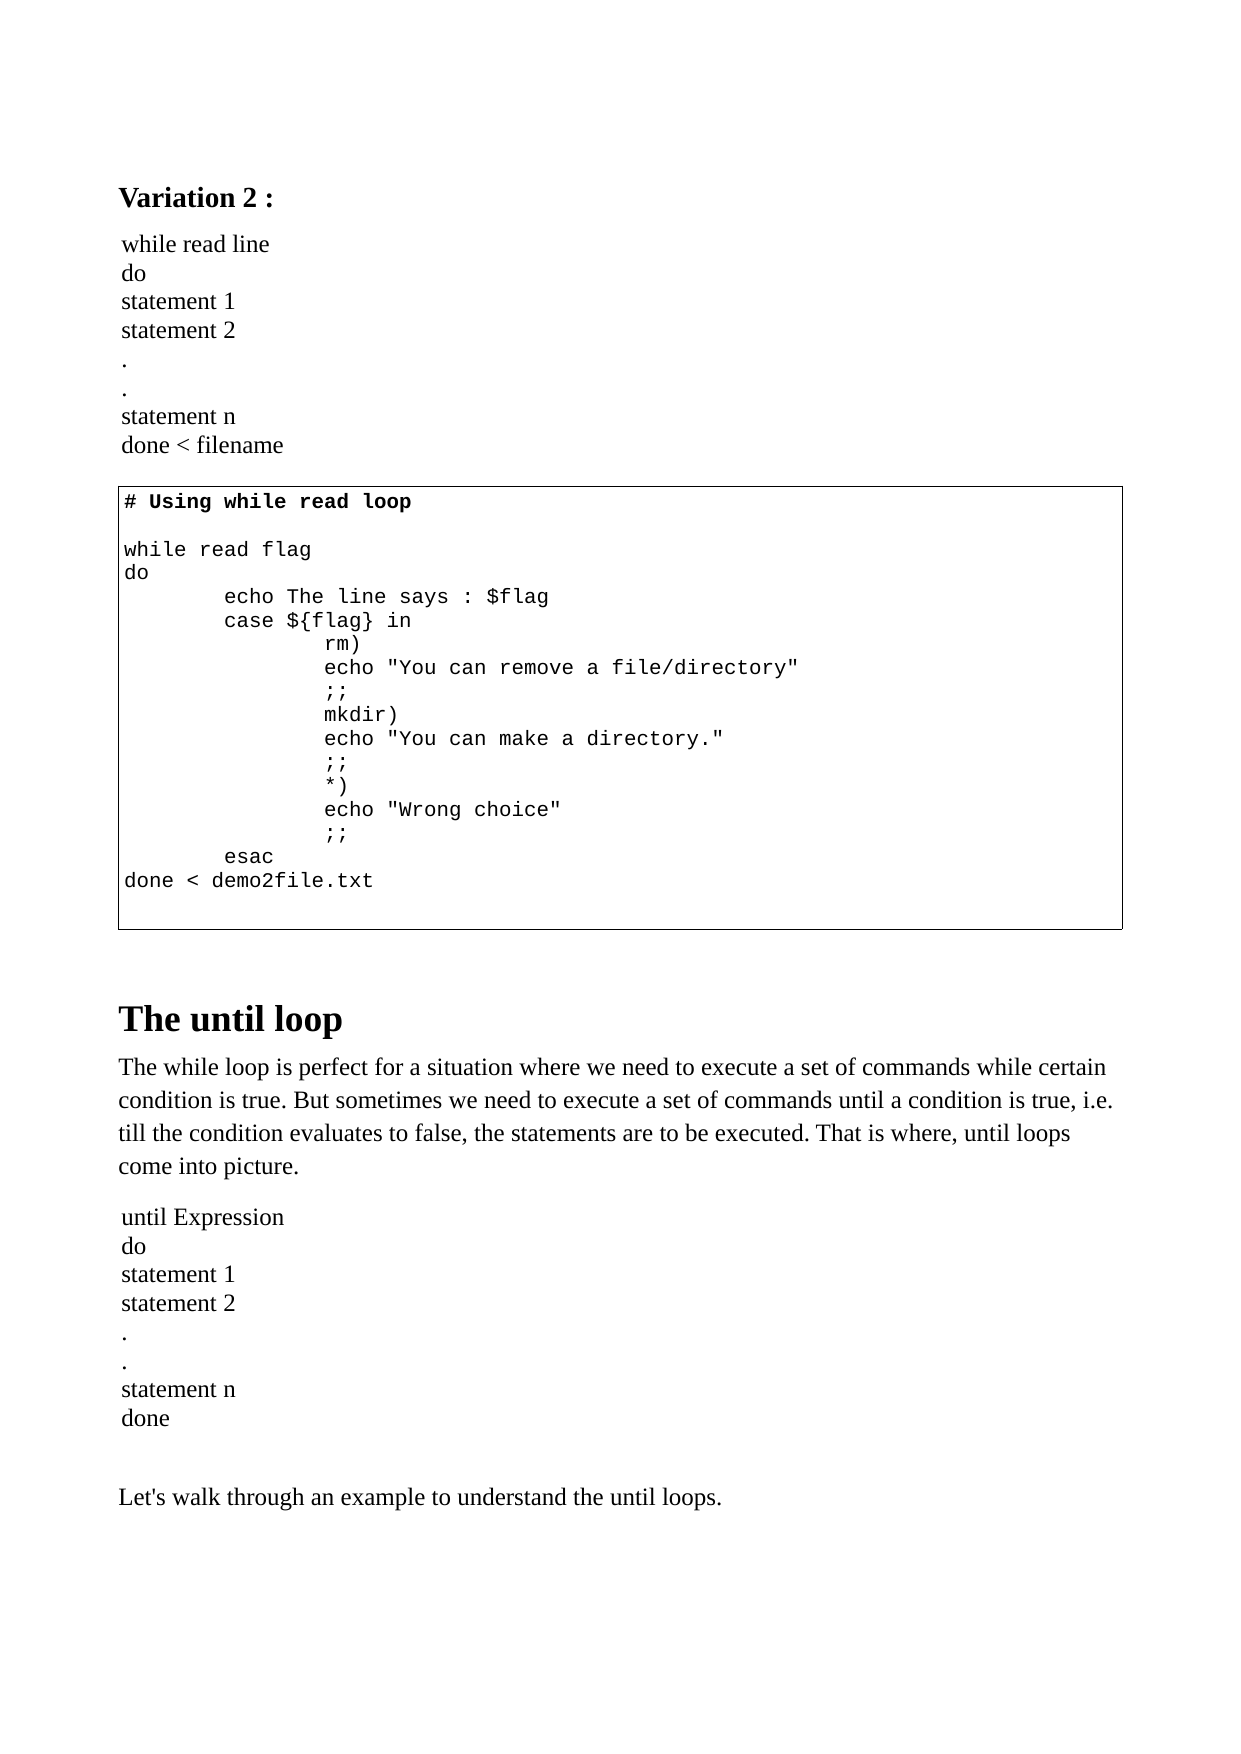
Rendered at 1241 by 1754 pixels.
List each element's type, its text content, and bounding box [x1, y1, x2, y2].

subtitle Variation 2 : [118, 180, 1122, 213]
table_header while read line do statement 1 statement 2 . . statement n done < filename [118, 226, 298, 462]
text The while loop is perfect for a situation where we need to execute a set of commands while certain condition is true. But sometimes we need to execute a set of commands until a condition is true, i.e. till the condition evaluates to false, the statements are to be executed. That is where, until loops come into picture. [118, 1052, 1122, 1180]
subtitle The until loop [118, 997, 1122, 1040]
table_header until Expression do statement 1 statement 2 . . statement n done [118, 1199, 298, 1435]
text Let's walk through an example to understand the until loops. [118, 1482, 1122, 1511]
table_header # Using while read loop while read flag do echo The line says : $flag case ${flag} in rm) echo "You can remove a file/directory" ;; mkdir) echo "You can make a directory." ;; *) echo "Wrong choice" ;; esac done < demo2file.txt [119, 487, 1122, 928]
